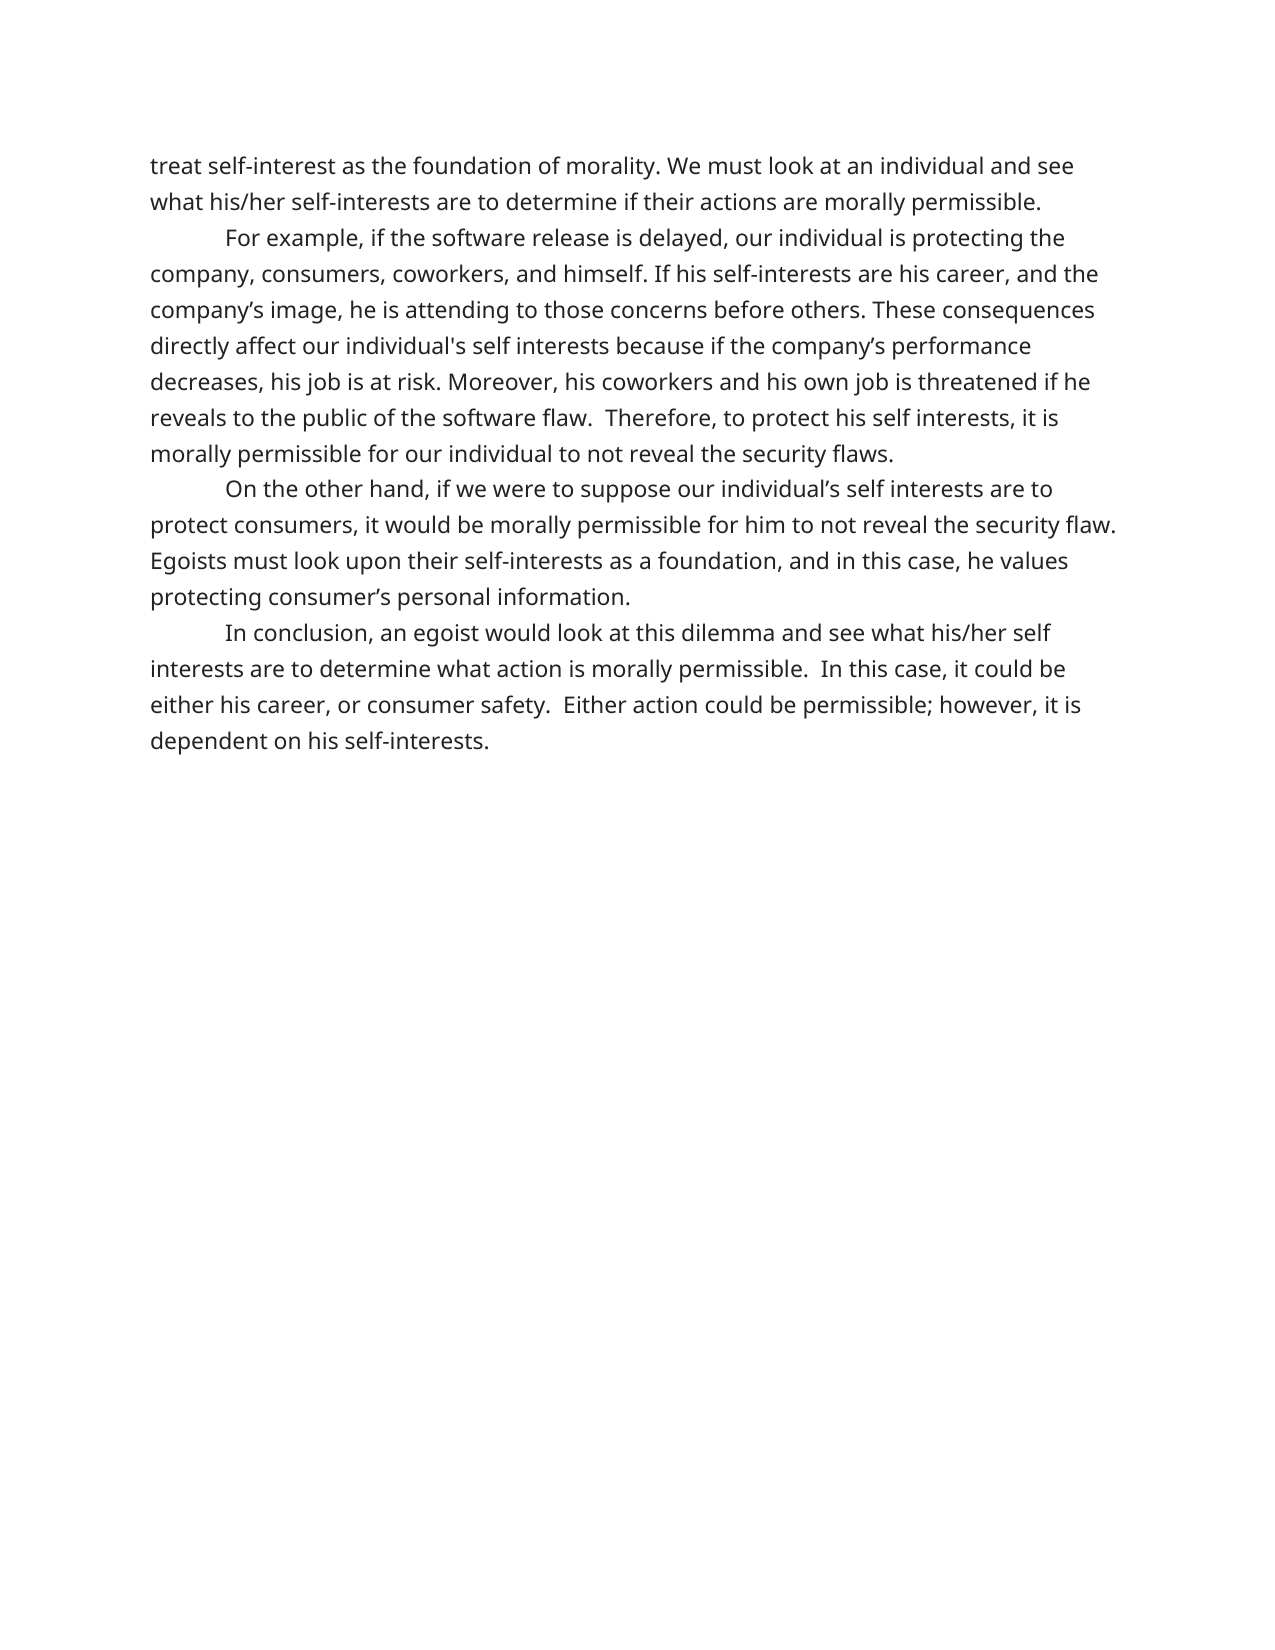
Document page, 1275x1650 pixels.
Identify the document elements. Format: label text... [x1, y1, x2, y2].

text In conclusion, an egoist would look at this dilemma and see what his/her self interests are to determine what action is morally permissible. In this case, it could be either his career, or consumer safety. Either action could be permissible; however, it is dependent on his self-interests. [150, 617, 1125, 756]
text For example, if the software release is delayed, our individual is protecting the company, consumers, coworkers, and himself. If his self-interests are his career, and the company’s image, he is attending to those concerns before others. These consequences directly affect our individual's self interests because if the company’s performance decreases, his job is at risk. Moreover, his coworkers and his own job is threatened if he reveals to the public of the software flaw. Therefore, to protect his self interests, it is morally permissible for our individual to not reveal the security flaws. [150, 222, 1125, 469]
text treat self-interest as the foundation of morality. We must look at an individual and see what his/her self-interests are to determine if their actions are morally permissible. [150, 150, 1125, 217]
text On the other hand, if we were to suppose our individual’s self interests are to protect consumers, it would be morally permissible for him to not reveal the security flaw. Egoists must look upon their self-interests as a foundation, and in this case, he values protecting consumer’s personal information. [150, 473, 1125, 612]
